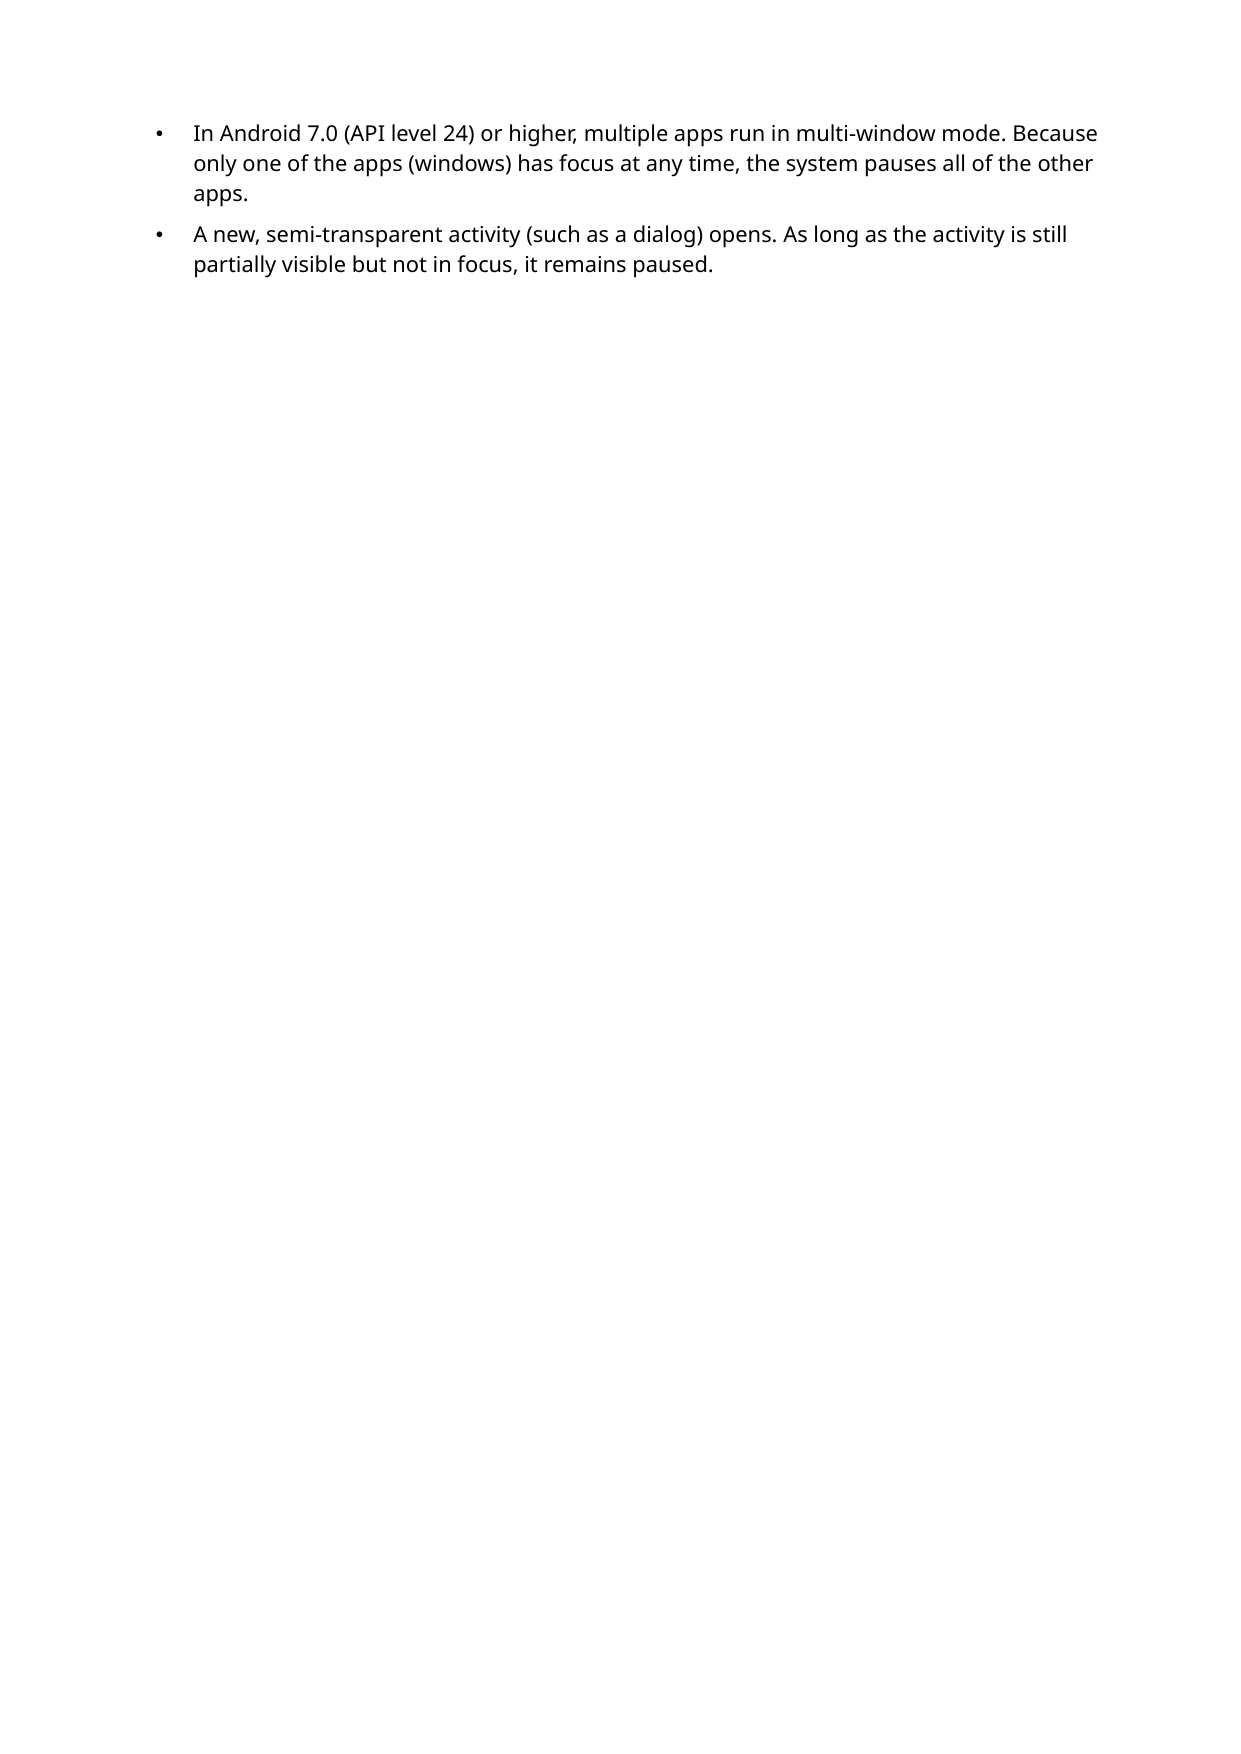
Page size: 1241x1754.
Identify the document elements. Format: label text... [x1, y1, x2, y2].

list A new, semi-transparent activity (such as a dialog) opens. As long as the activity is still partially visible but not in focus, it remains paused. [156, 219, 1122, 279]
list In Android 7.0 (API level 24) or higher, multiple apps run in multi-window mode. Because only one of the apps (windows) has focus at any time, the system pauses all of the other apps. [156, 118, 1122, 207]
